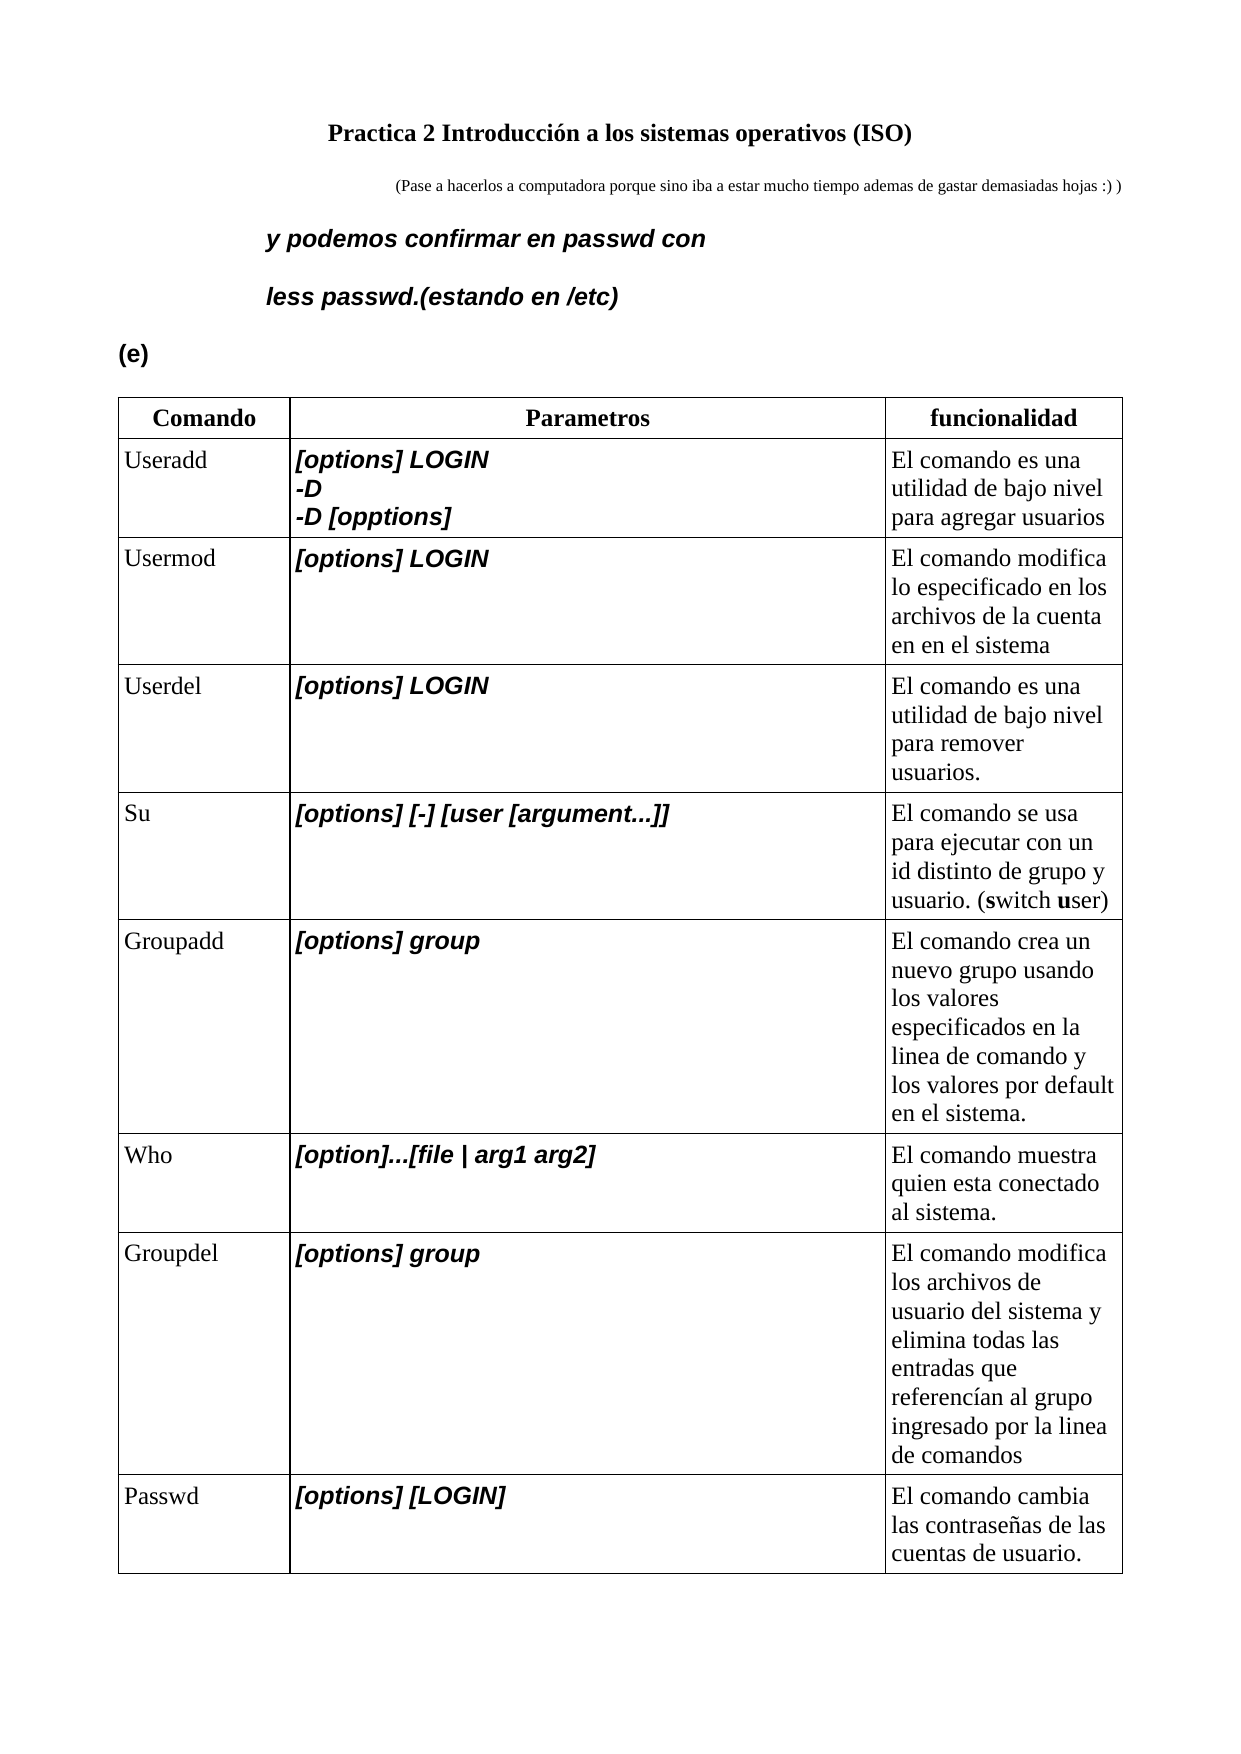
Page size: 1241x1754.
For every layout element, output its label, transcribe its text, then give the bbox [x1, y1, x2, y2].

table_cell [option]...[file | arg1 arg2] [291, 1134, 885, 1232]
table_cell El comando se usa para ejecutar con un id distinto de grupo y usuario. (switch user) [886, 793, 1122, 919]
table_cell El comando es una utilidad de bajo nivel para agregar usuarios [886, 439, 1122, 537]
table_cell El comando muestra quien esta conectado al sistema. [886, 1134, 1122, 1232]
table_cell Passwd [119, 1475, 289, 1573]
table_cell [options] group [291, 1233, 885, 1474]
table_cell Groupadd [119, 920, 289, 1133]
table_cell El comando crea un nuevo grupo usando los valores especificados en la linea de comando y los valores por default en el sistema. [886, 920, 1122, 1133]
table_cell [options] LOGIN -D -D [opptions] [291, 439, 885, 537]
table_cell El comando es una utilidad de bajo nivel para remover usuarios. [886, 665, 1122, 792]
text (e) [118, 339, 1122, 368]
table_cell Useradd [119, 439, 289, 537]
table_cell Usermod [119, 538, 289, 664]
table_cell Su [119, 793, 289, 919]
text y podemos confirmar en passwd con [118, 224, 1122, 253]
text less passwd.(estando en /etc) [118, 282, 1122, 311]
table_cell El comando cambia las contraseñas de las cuentas de usuario. [886, 1475, 1122, 1573]
table_header Parametros [291, 398, 885, 438]
table_cell [options] group [291, 920, 885, 1133]
table_header funcionalidad [886, 398, 1122, 438]
table_cell [options] [-] [user [argument...]] [291, 793, 885, 919]
table_cell Groupdel [119, 1233, 289, 1474]
table_cell El comando modifica los archivos de usuario del sistema y elimina todas las entradas que referencían al grupo ingresado por la linea de comandos [886, 1233, 1122, 1474]
table_header Comando [119, 398, 289, 438]
table_cell [options] [LOGIN] [291, 1475, 885, 1573]
table_cell Who [119, 1134, 289, 1232]
table_cell Userdel [119, 665, 289, 792]
table_cell [options] LOGIN [291, 665, 885, 792]
table_cell [options] LOGIN [291, 538, 885, 664]
table_cell El comando modifica lo especificado en los archivos de la cuenta en en el sistema [886, 538, 1122, 664]
